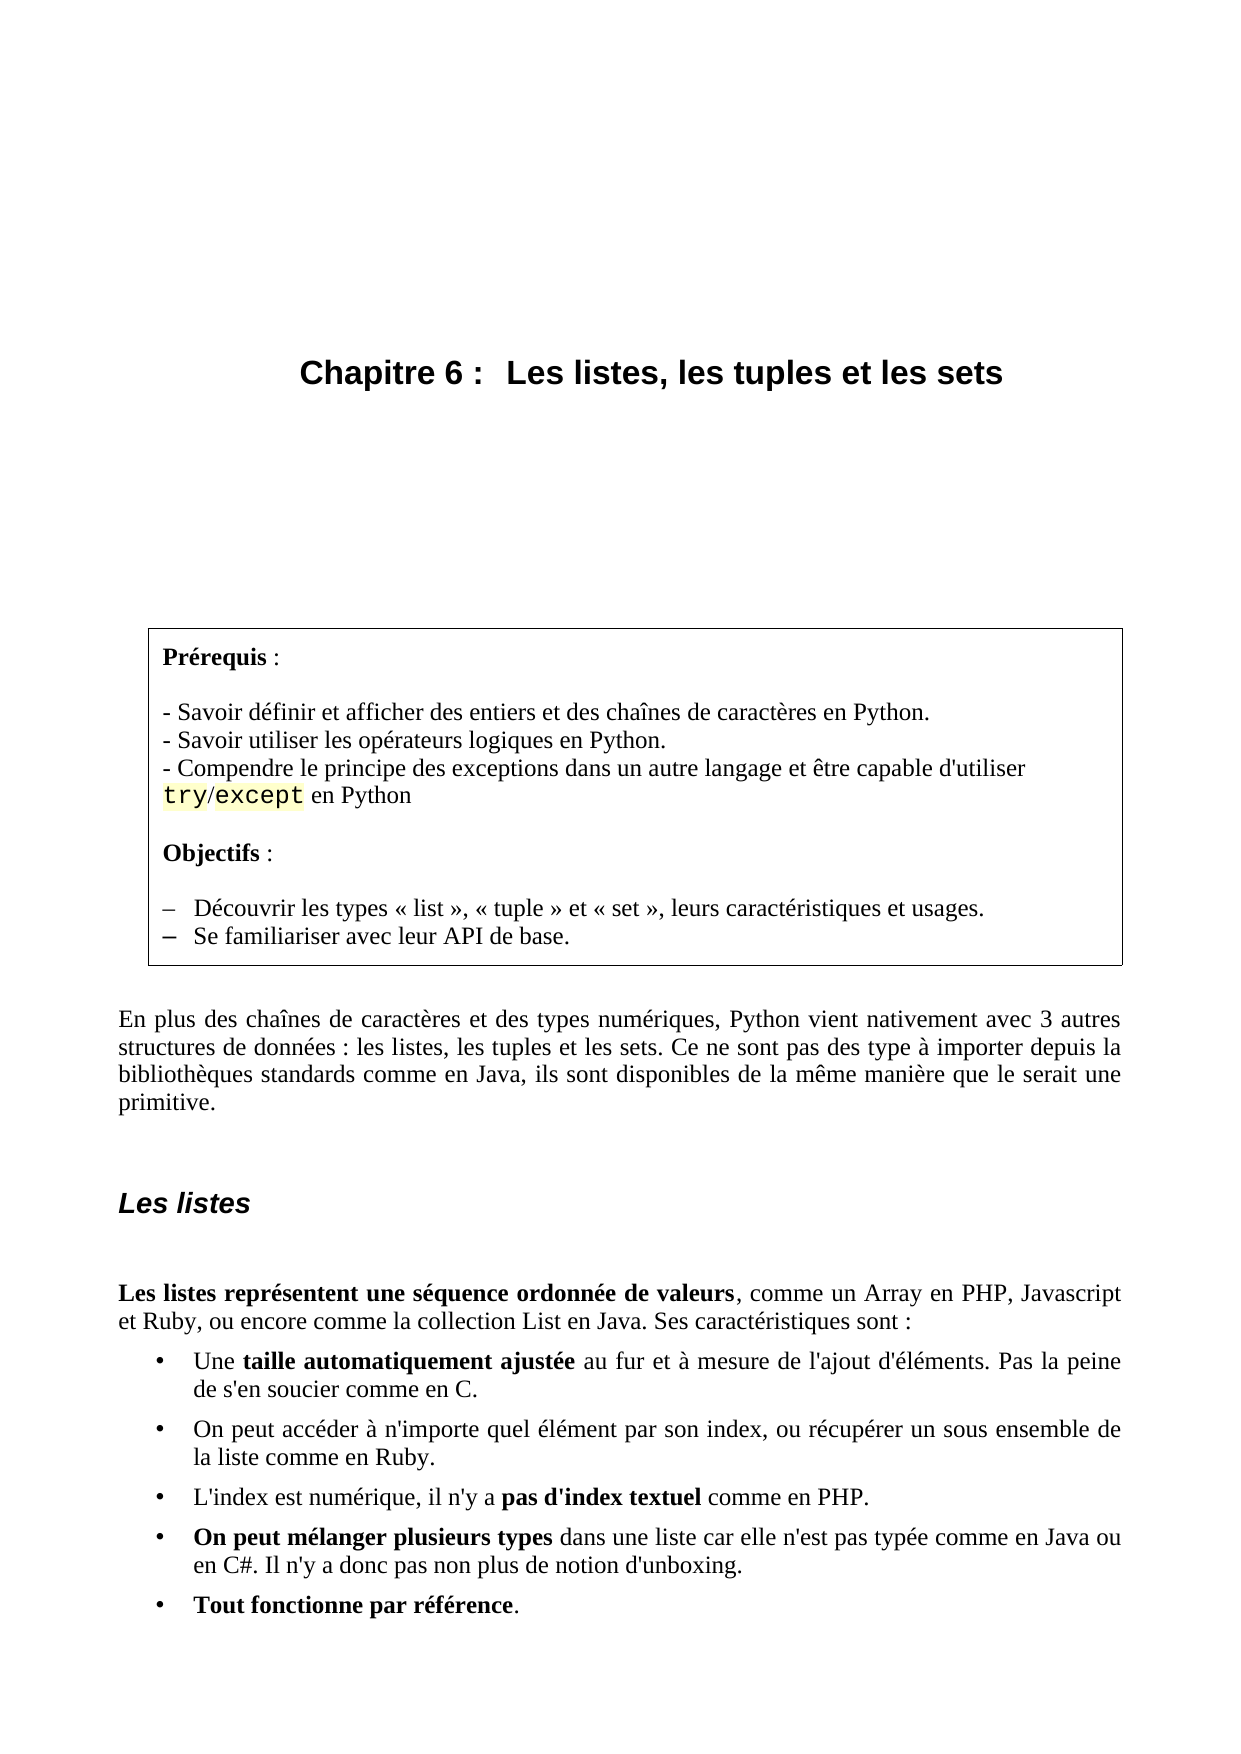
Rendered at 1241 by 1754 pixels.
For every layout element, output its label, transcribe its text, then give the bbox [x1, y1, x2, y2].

text – Découvrir les types « list », « tuple » et « set », leurs caractéristiques et usages. [149, 879, 1122, 907]
list On peut mélanger plusieurs types dans une liste car elle n'est pas typée comme en Java ou en C#. Il n'y a donc pas non plus de notion d'unboxing. [156, 1523, 1122, 1578]
text Prérequis : [149, 629, 1122, 671]
subtitle Les listes, les tuples et les sets [118, 354, 1004, 392]
list Une taille automatiquement ajustée au fur et à mesure de l'ajout d'éléments. Pas la peine de s'en soucier comme en C. [156, 1347, 1122, 1402]
text - Compendre le principe des exceptions dans un autre langage et être capable d'utiliser try/except en Python [149, 739, 1122, 811]
subtitle Les listes [118, 1187, 1122, 1220]
text Objectifs : [149, 824, 1122, 867]
list Se familiariser avec leur API de base. [149, 907, 1122, 965]
text - Savoir utiliser les opérateurs logiques en Python. [149, 711, 1122, 739]
text Les listes représentent une séquence ordonnée de valeurs, comme un Array en PHP, Javascript et Ruby, ou encore comme la collection List en Java. Ses caractéristiques sont : [118, 1279, 1122, 1334]
list Tout fonctionne par référence. [156, 1591, 1122, 1619]
list On peut accéder à n'importe quel élément par son index, ou récupérer un sous ensemble de la liste comme en Ruby. [156, 1415, 1122, 1470]
text - Savoir définir et afficher des entiers et des chaînes de caractères en Python. [149, 683, 1122, 711]
text En plus des chaînes de caractères et des types numériques, Python vient nativement avec 3 autres structures de données : les listes, les tuples et les sets. Ce ne sont pas des type à importer depuis la bibliothèques standards comme en Java, ils sont disponibles de la même manière que le serait une primitive. [118, 1005, 1122, 1116]
list L'index est numérique, il n'y a pas d'index textuel comme en PHP. [156, 1483, 1122, 1511]
